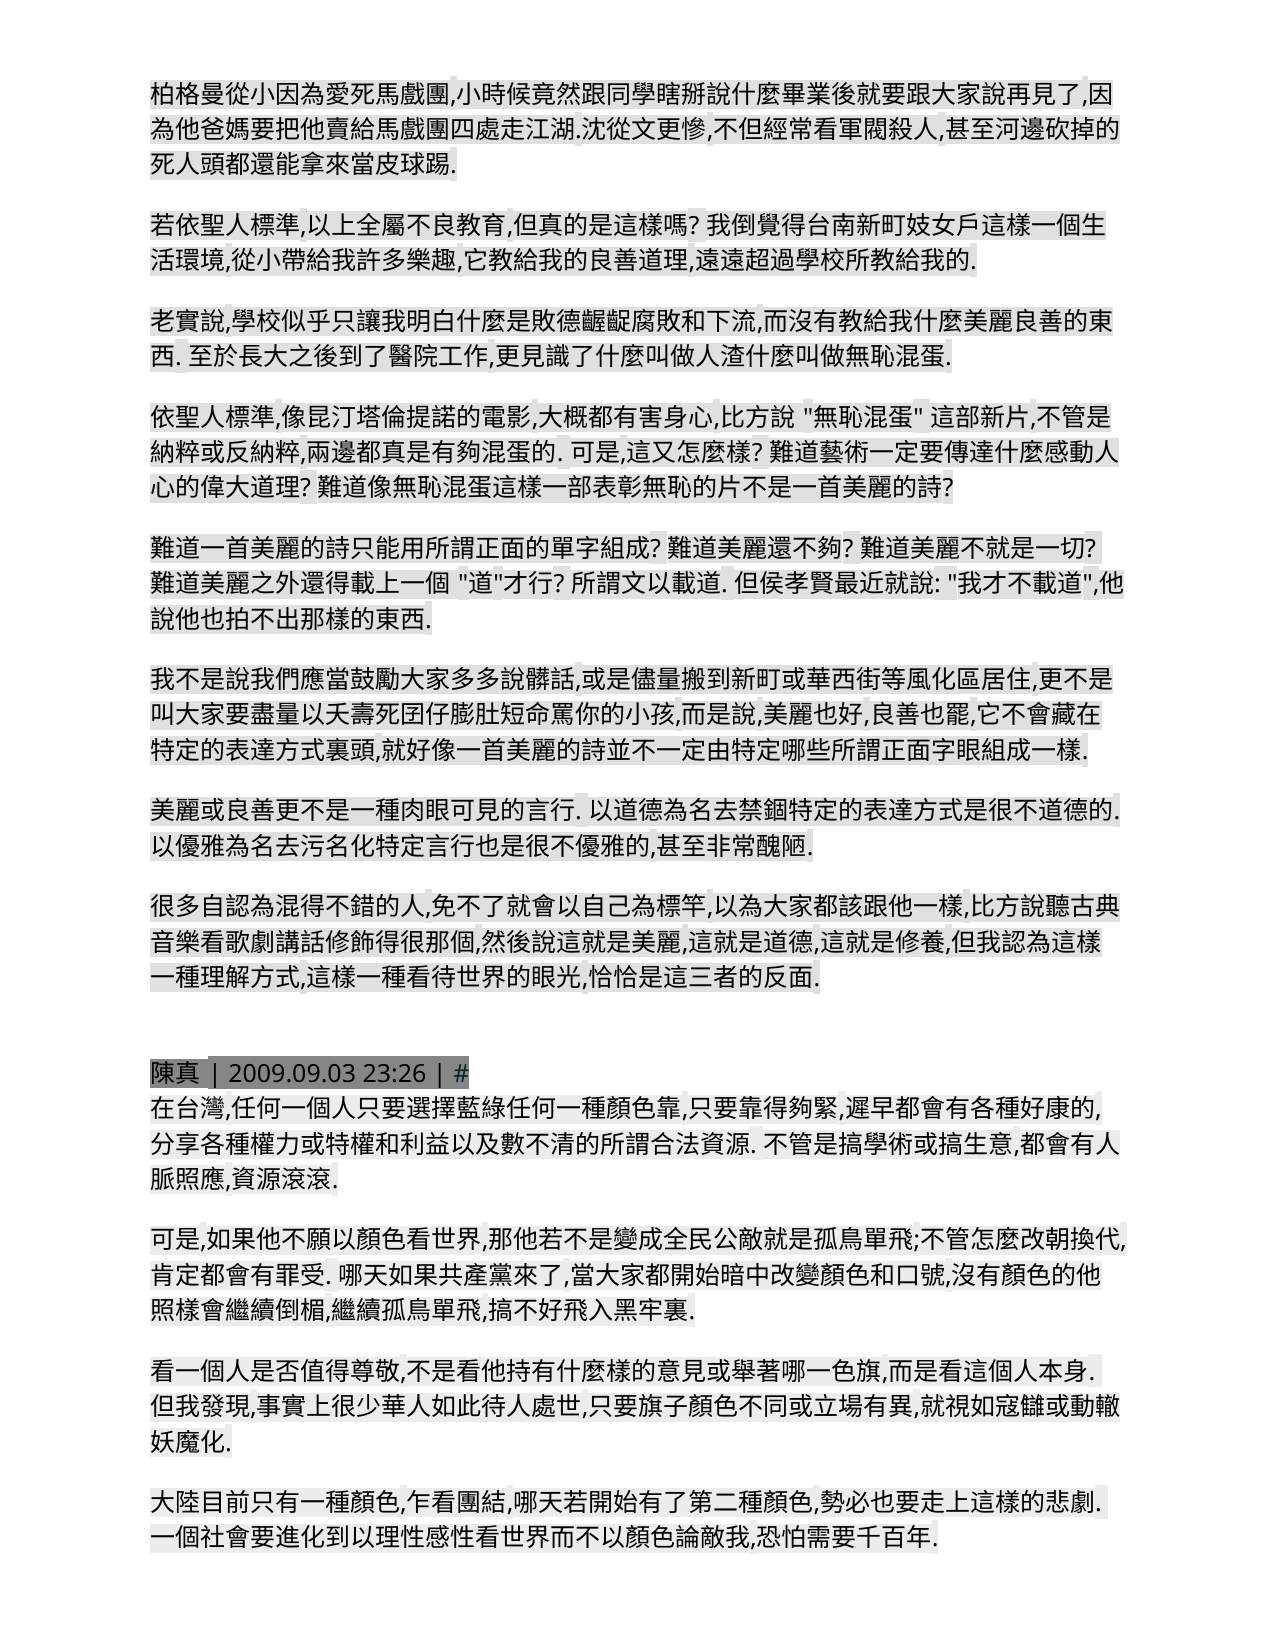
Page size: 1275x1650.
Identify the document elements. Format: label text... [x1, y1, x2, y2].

text 柏格曼從小因為愛死馬戲團,小時候竟然跟同學瞎掰說什麼畢業後就要跟大家說再見了,因為他爸媽要把他賣給馬戲團四處走江湖.沈從文更慘,不但經常看軍閥殺人,甚至河邊砍掉的死人頭都還能拿來當皮球踢. [150, 75, 1125, 181]
text 我不是說我們應當鼓勵大家多多說髒話,或是儘量搬到新町或華西街等風化區居住,更不是叫大家要盡量以夭壽死囝仔膨肚短命罵你的小孩,而是說,美麗也好,良善也罷,它不會藏在特定的表達方式裏頭,就好像一首美麗的詩並不一定由特定哪些所謂正面字眼組成一樣. [150, 660, 1125, 767]
text 陳真 | 2009.09.03 23:26 | # [150, 1054, 1125, 1089]
text 美麗或良善更不是一種肉眼可見的言行. 以道德為名去禁錮特定的表達方式是很不道德的. 以優雅為名去污名化特定言行也是很不優雅的,甚至非常醜陋. [150, 792, 1125, 862]
text 在台灣,任何一個人只要選擇藍綠任何一種顏色靠,只要靠得夠緊,遲早都會有各種好康的,分享各種權力或特權和利益以及數不清的所謂合法資源. 不管是搞學術或搞生意,都會有人脈照應,資源滾滾. [150, 1089, 1125, 1196]
text 難道一首美麗的詩只能用所謂正面的單字組成? 難道美麗還不夠? 難道美麗不就是一切? 難道美麗之外還得載上一個 "道"才行? 所謂文以載道. 但侯孝賢最近就說: "我才不載道",他說他也拍不出那樣的東西. [150, 529, 1125, 635]
text 若依聖人標準,以上全屬不良教育,但真的是這樣嗎? 我倒覺得台南新町妓女戶這樣一個生活環境,從小帶給我許多樂趣,它教給我的良善道理,遠遠超過學校所教給我的. [150, 206, 1125, 277]
text 看一個人是否值得尊敬,不是看他持有什麼樣的意見或舉著哪一色旗,而是看這個人本身. 但我發現,事實上很少華人如此待人處世,只要旗子顏色不同或立場有異,就視如寇讎或動轍妖魔化. [150, 1352, 1125, 1458]
text 大陸目前只有一種顏色,乍看團結,哪天若開始有了第二種顏色,勢必也要走上這樣的悲劇. 一個社會要進化到以理性感性看世界而不以顏色論敵我,恐怕需要千百年. [150, 1483, 1125, 1554]
text 很多自認為混得不錯的人,免不了就會以自己為標竿,以為大家都該跟他一樣,比方說聽古典音樂看歌劇講話修飾得很那個,然後說這就是美麗,這就是道德,這就是修養,但我認為這樣一種理解方式,這樣一種看待世界的眼光,恰恰是這三者的反面. [150, 887, 1125, 1029]
text 老實說,學校似乎只讓我明白什麼是敗德齷齪腐敗和下流,而沒有教給我什麼美麗良善的東西. 至於長大之後到了醫院工作,更見識了什麼叫做人渣什麼叫做無恥混蛋. [150, 302, 1125, 373]
text 可是,如果他不願以顏色看世界,那他若不是變成全民公敵就是孤鳥單飛;不管怎麼改朝換代,肯定都會有罪受. 哪天如果共產黨來了,當大家都開始暗中改變顏色和口號,沒有顏色的他照樣會繼續倒楣,繼續孤鳥單飛,搞不好飛入黑牢裏. [150, 1221, 1125, 1327]
text 依聖人標準,像昆汀塔倫提諾的電影,大概都有害身心,比方說 "無恥混蛋" 這部新片,不管是納粹或反納粹,兩邊都真是有夠混蛋的. 可是,這又怎麼樣? 難道藝術一定要傳達什麼感動人心的偉大道理? 難道像無恥混蛋這樣一部表彰無恥的片不是一首美麗的詩? [150, 398, 1125, 504]
